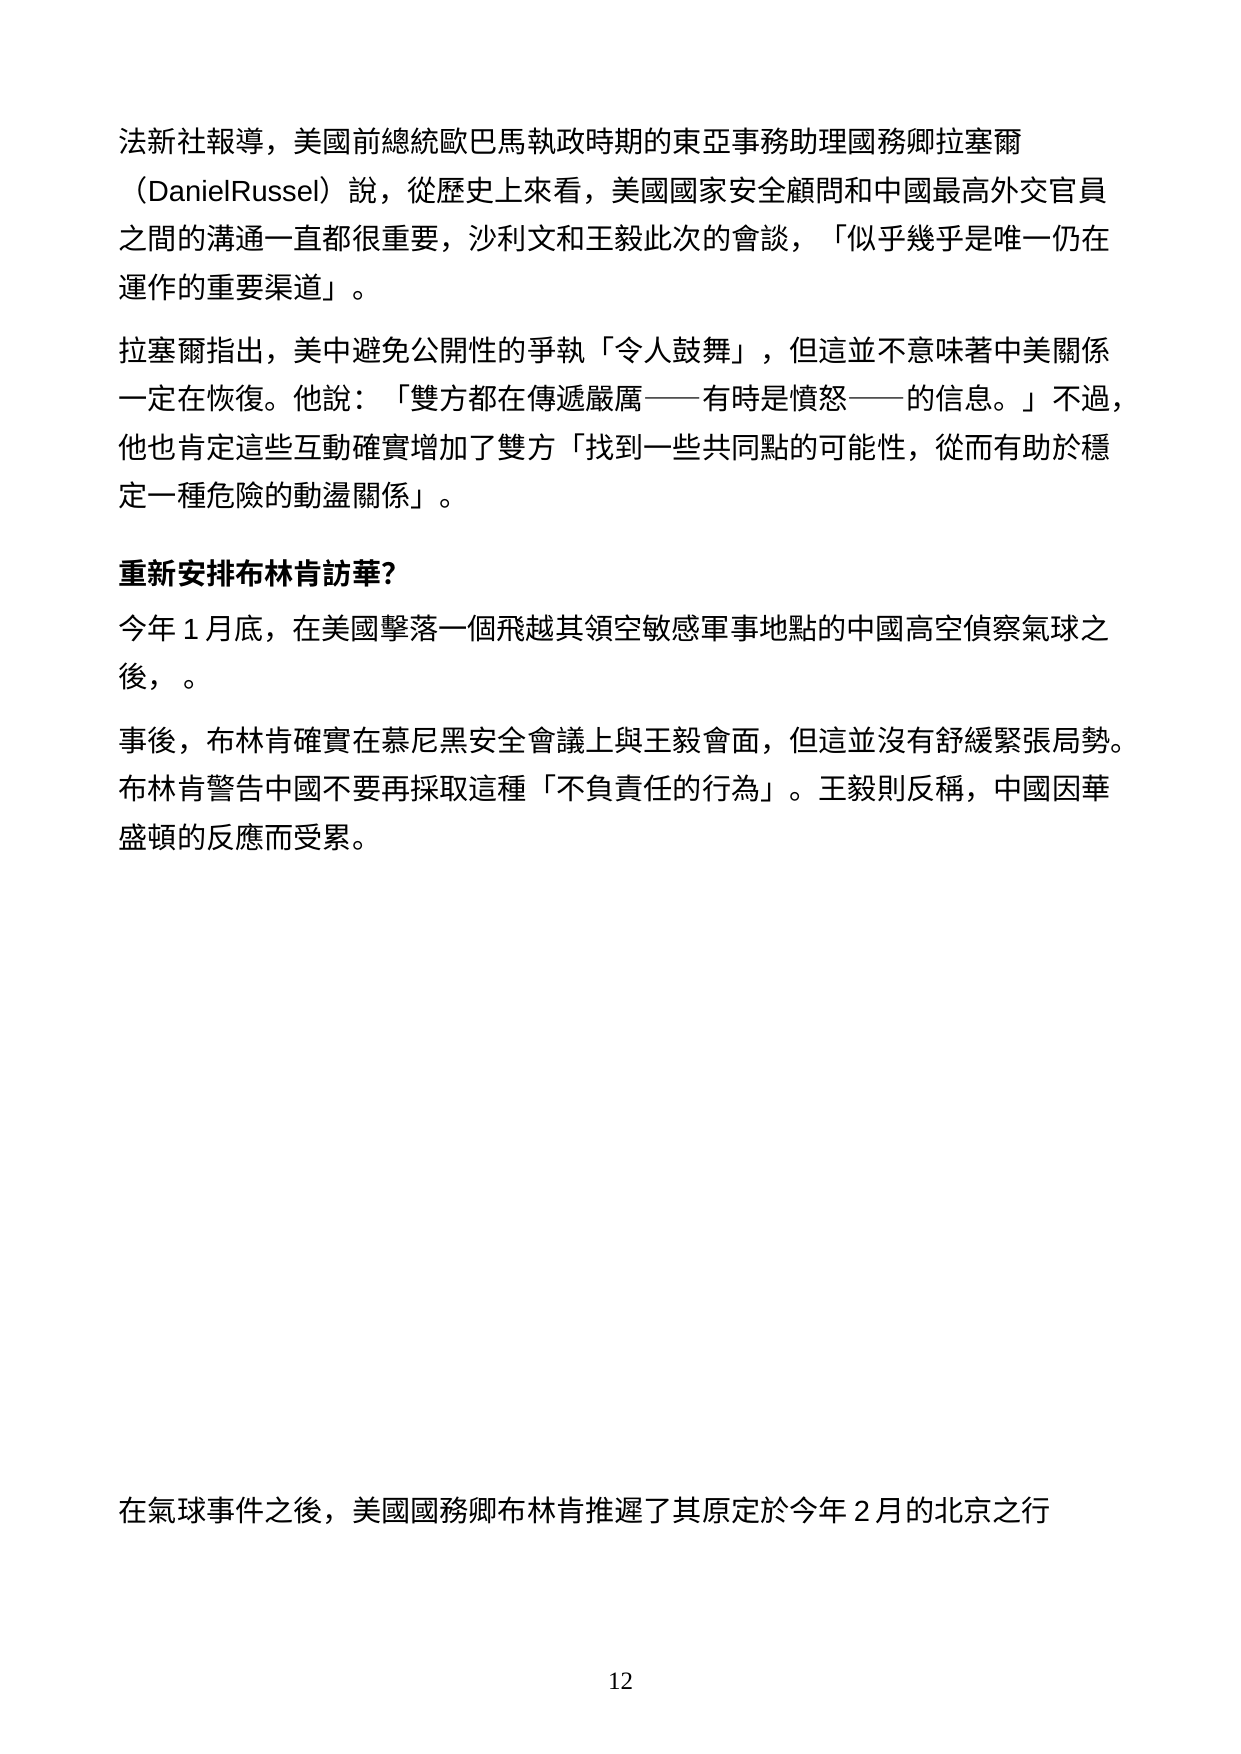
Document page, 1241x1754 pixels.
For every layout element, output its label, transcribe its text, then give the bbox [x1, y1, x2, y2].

text 今年1月底，在美國擊落一個飛越其領空敏感軍事地點的中國高空偵察氣球之後， 。 [118, 605, 1122, 696]
text 事後，布林肯確實在慕尼黑安全會議上與王毅會面，但這並沒有舒緩緊張局勢。布林肯警告中國不要再採取這種「不負責任的行為」。王毅則反稱，中國因華盛頓的反應而受累。 [118, 717, 1122, 856]
text 法新社報導，美國前總統歐巴馬執政時期的東亞事務助理國務卿拉塞爾（DanielRussel）說，從歷史上來看，美國國家安全顧問和中國最高外交官員之間的溝通一直都很重要，沙利文和王毅此次的會談，「似乎幾乎是唯一仍在運作的重要渠道」。 [118, 118, 1122, 306]
subtitle 重新安排布林肯訪華？ [118, 551, 1122, 593]
text 在氣球事件之後，美國國務卿布林肯推遲了其原定於今年2月的北京之行 [118, 1487, 1122, 1530]
text 拉塞爾指出，美中避免公開性的爭執「令人鼓舞」，但這並不意味著中美關係一定在恢復。他說：「雙方都在傳遞嚴厲——有時是憤怒——的信息。」不過，他也肯定這些互動確實增加了雙方「找到一些共同點的可能性，從而有助於穩定一種危險的動盪關係」。 [118, 327, 1122, 515]
